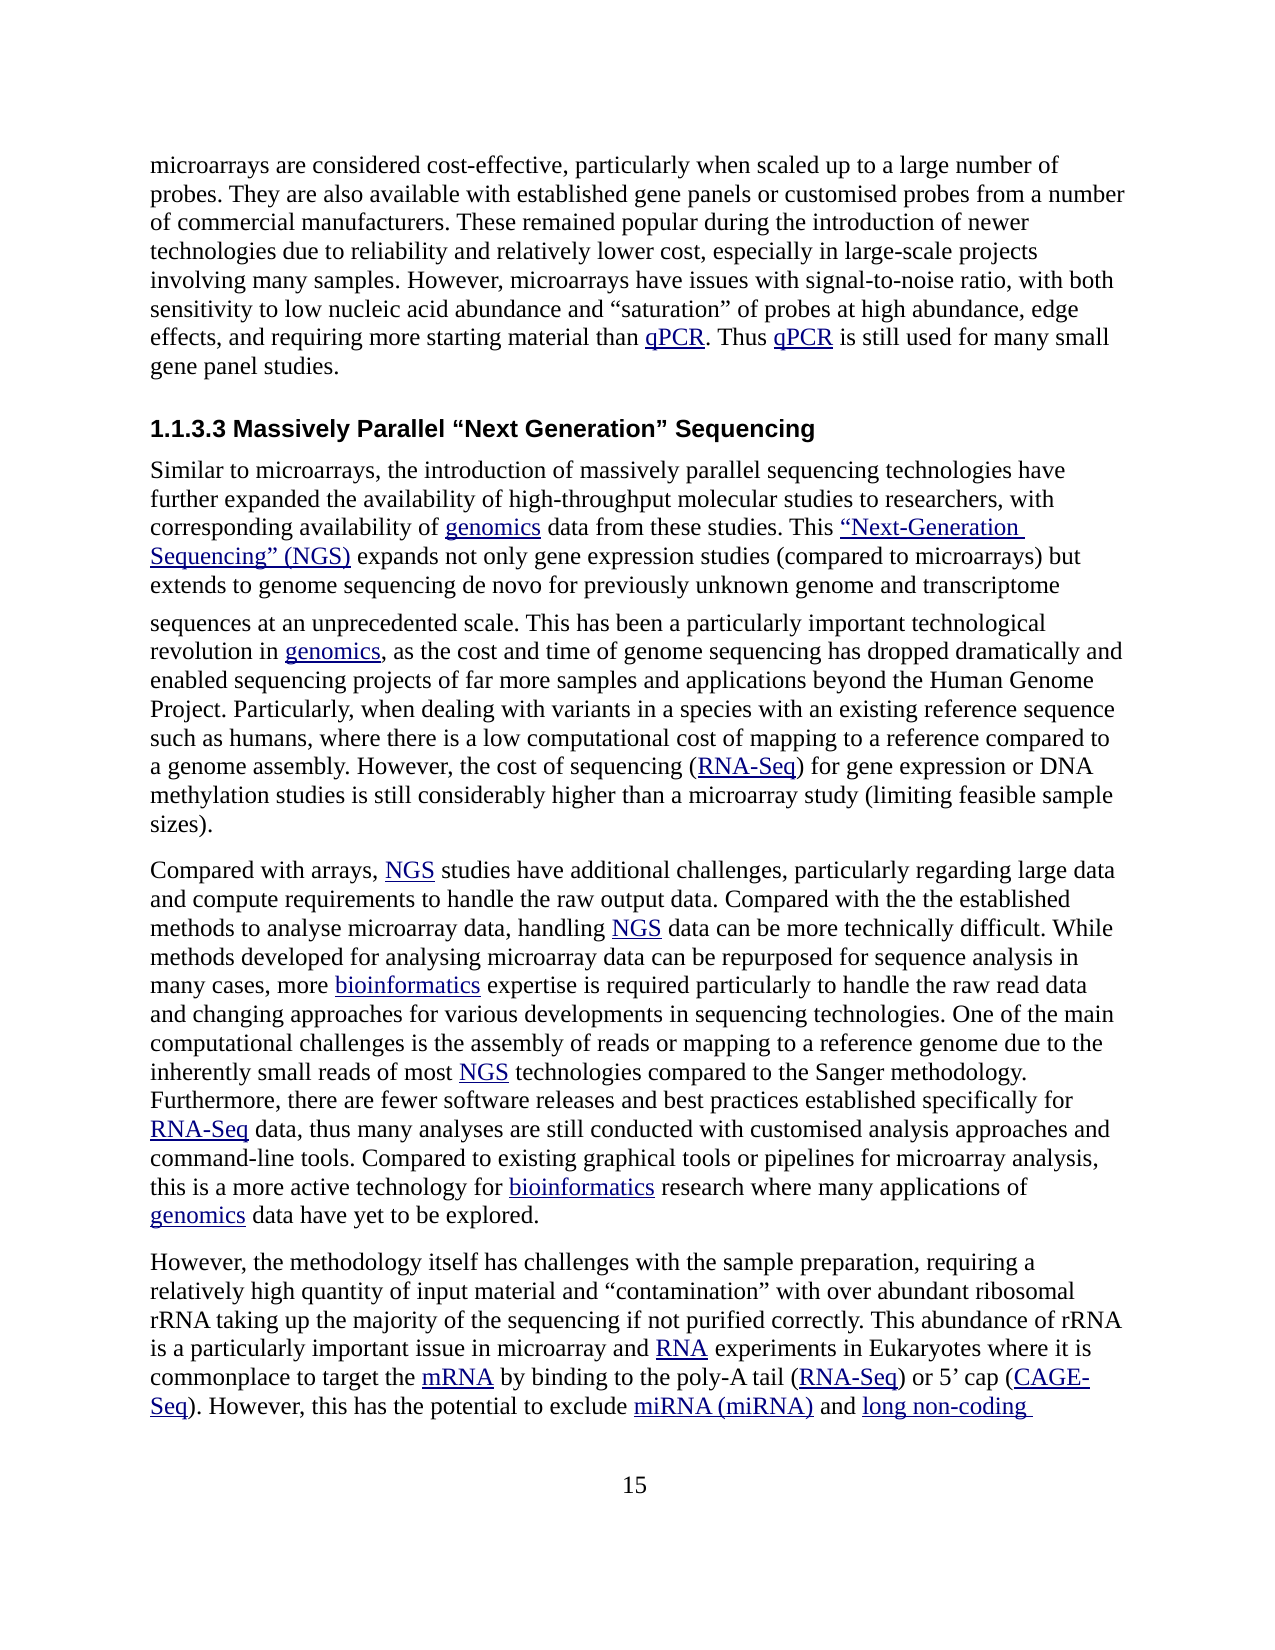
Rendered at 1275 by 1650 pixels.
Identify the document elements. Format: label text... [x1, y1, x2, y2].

text Similar to microarrays, the introduction of massively parallel sequencing technologies have further expanded the availability of high-throughput molecular studies to researchers, with corresponding availability of genomics data from these studies. This “Next-Generation Sequencing” (NGS) expands not only gene expression studies (compared to microarrays) but extends to genome sequencing de novo for previously unknown genome and transcriptome [150, 455, 1125, 599]
text Compared with arrays, NGS studies have additional challenges, particularly regarding large data and compute requirements to handle the raw output data. Compared with the the established methods to analyse microarray data, handling NGS data can be more technically difficult. While methods developed for analysing microarray data can be repurposed for sequence analysis in many cases, more bioinformatics expertise is required particularly to handle the raw read data and changing approaches for various developments in sequencing technologies. One of the main computational challenges is the assembly of reads or mapping to a reference genome due to the inherently small reads of most NGS technologies compared to the Sanger methodology. Furthermore, there are fewer software releases and best practices established specifically for RNA-Seq data, thus many analyses are still conducted with customised analysis approaches and command-line tools. Compared to existing graphical tools or pipelines for microarray analysis, this is a more active technology for bioinformatics research where many applications of genomics data have yet to be explored. [150, 856, 1125, 1229]
text sequences at an unprecedented scale. This has been a particularly important technological revolution in genomics, as the cost and time of genome sequencing has dropped dramatically and enabled sequencing projects of far more samples and applications beyond the Human Genome Project. Particularly, when dealing with variants in a species with an existing reference sequence such as humans, where there is a low computational cost of mapping to a reference compared to a genome assembly. However, the cost of sequencing (RNA-Seq) for gene expression or DNA methylation studies is still considerably higher than a microarray study (limiting feasible sample sizes). [150, 608, 1125, 838]
text microarrays are considered cost-effective, particularly when scaled up to a large number of probes. They are also available with established gene panels or customised probes from a number of commercial manufacturers. These remained popular during the introduction of newer technologies due to reliability and relatively lower cost, especially in large-scale projects involving many samples. However, microarrays have issues with signal-to-noise ratio, with both sensitivity to low nucleic acid abundance and “saturation” of probes at high abundance, edge effects, and requiring more starting material than qPCR. Thus qPCR is still used for many small gene panel studies. [150, 150, 1125, 380]
text However, the methodology itself has challenges with the sample preparation, requiring a relatively high quantity of input material and “contamination” with over abundant ribosomal rRNA taking up the majority of the sequencing if not purified correctly. This abundance of rRNA is a particularly important issue in microarray and RNA experiments in Eukaryotes where it is commonplace to target the mRNA by binding to the poly-A tail (RNA-Seq) or 5’ cap (CAGE-Seq). However, this has the potential to exclude miRNA (miRNA) and long non-coding [150, 1247, 1125, 1420]
subtitle 1.1.3.3 Massively Parallel “Next Generation” Sequencing [150, 414, 1125, 442]
